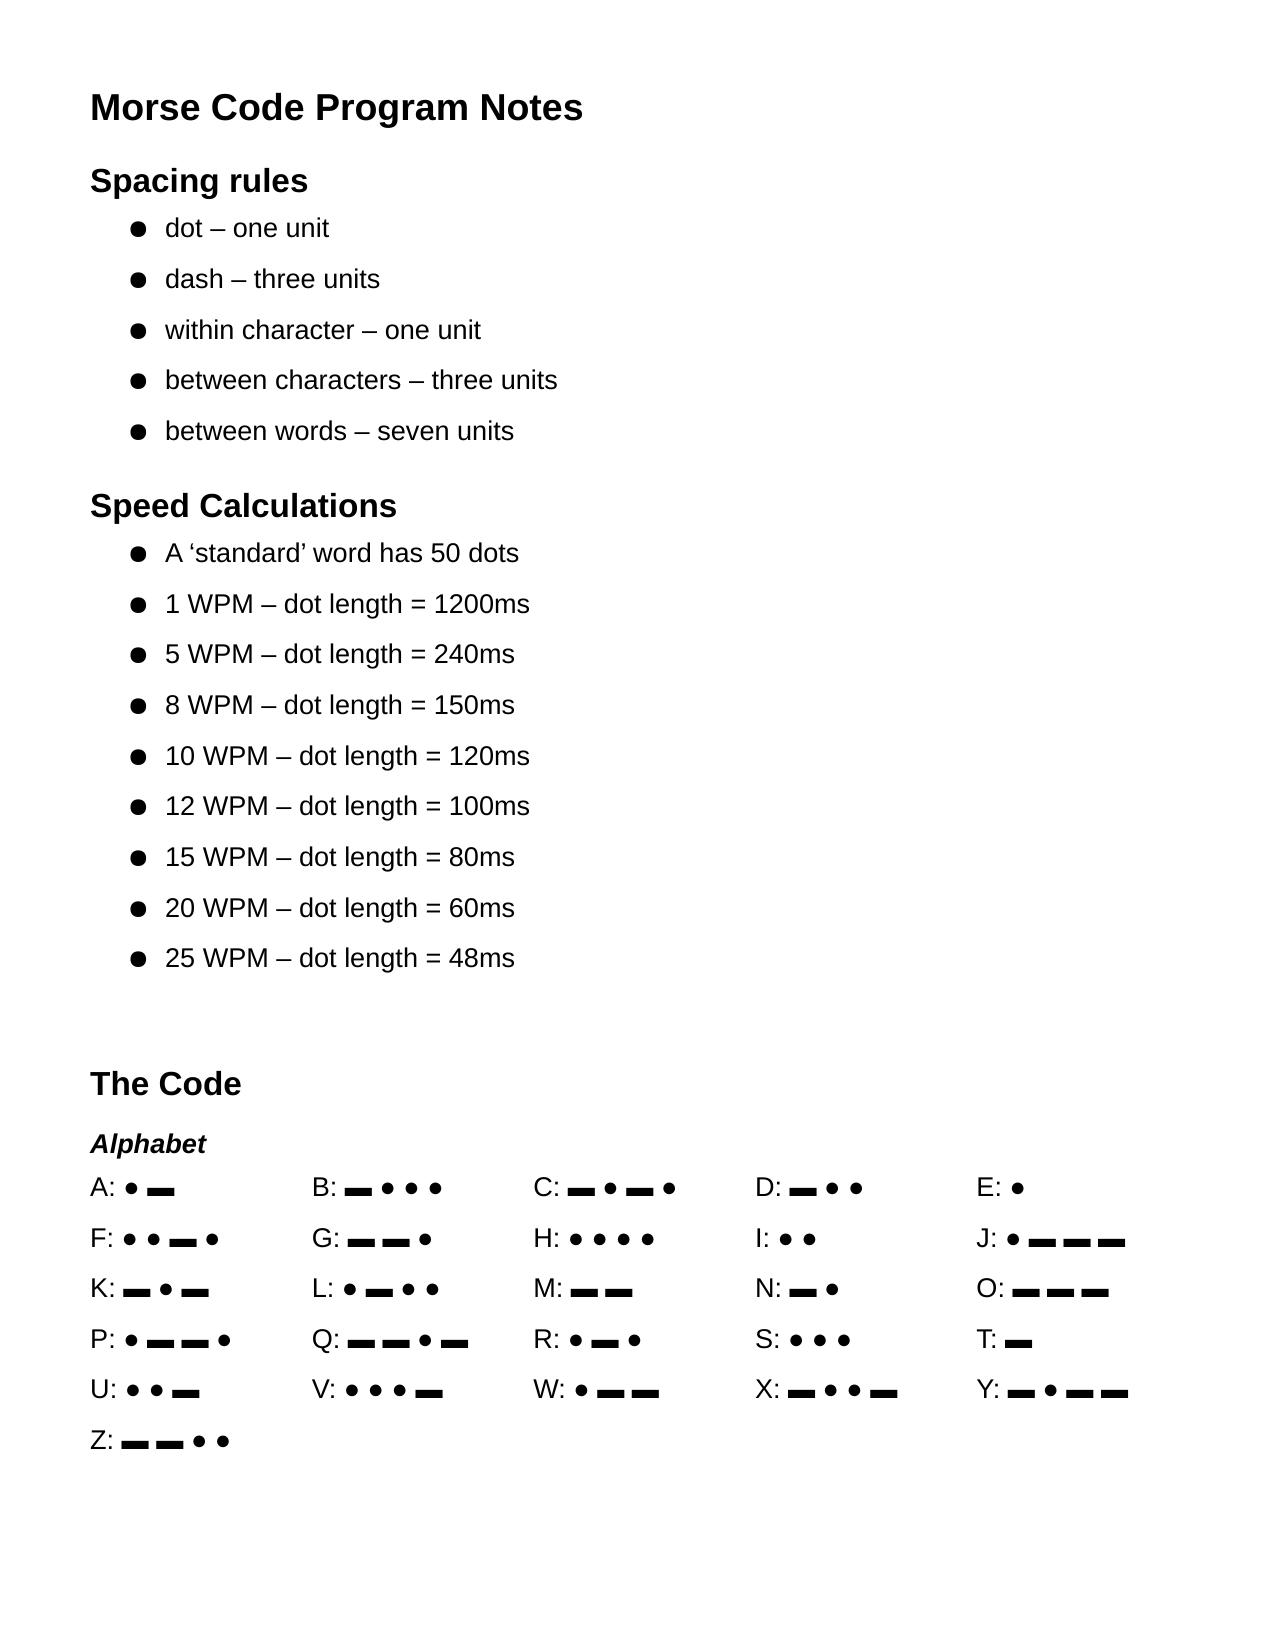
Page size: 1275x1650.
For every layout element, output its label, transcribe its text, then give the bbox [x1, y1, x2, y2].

text F: ● ● ▬ ● G: ▬ ▬ ● H: ● ● ● ● I: ● ● J: ● ▬ ▬ ▬ [90, 1222, 1185, 1253]
list 1 WPM – dot length = 1200ms [127, 588, 1185, 619]
list 5 WPM – dot length = 240ms [127, 638, 1185, 670]
list 20 WPM – dot length = 60ms [127, 892, 1185, 923]
subtitle Spacing rules [90, 161, 1185, 200]
text P: ● ▬ ▬ ● Q: ▬ ▬ ● ▬ R: ● ▬ ● S: ● ● ● T: ▬ [90, 1323, 1185, 1354]
list between characters – three units [127, 364, 1185, 396]
subtitle Morse Code Program Notes [90, 85, 1185, 128]
list 15 WPM – dot length = 80ms [127, 841, 1185, 872]
subtitle The Code [90, 1064, 1185, 1103]
text Z: ▬ ▬ ● ● [90, 1424, 1185, 1455]
list 10 WPM – dot length = 120ms [127, 740, 1185, 771]
list dash – three units [127, 263, 1185, 294]
list 25 WPM – dot length = 48ms [127, 942, 1185, 974]
list 8 WPM – dot length = 150ms [127, 689, 1185, 721]
list between words – seven units [127, 415, 1185, 446]
list dot – one unit [127, 212, 1185, 244]
text A: ● ▬ B: ▬ ● ● ● C: ▬ ● ▬ ● D: ▬ ● ● E: ● [90, 1171, 1185, 1203]
list within character – one unit [127, 314, 1185, 345]
list 12 WPM – dot length = 100ms [127, 790, 1185, 822]
subtitle Alphabet [90, 1128, 1185, 1159]
subtitle Speed Calculations [90, 486, 1185, 525]
text U: ● ● ▬ V: ● ● ● ▬ W: ● ▬ ▬ X: ▬ ● ● ▬ Y: ▬ ● ▬ ▬ [90, 1373, 1185, 1405]
text K: ▬ ● ▬ L: ● ▬ ● ● M: ▬ ▬ N: ▬ ● O: ▬ ▬ ▬ [90, 1272, 1185, 1304]
list A ‘standard’ word has 50 dots [127, 537, 1185, 569]
